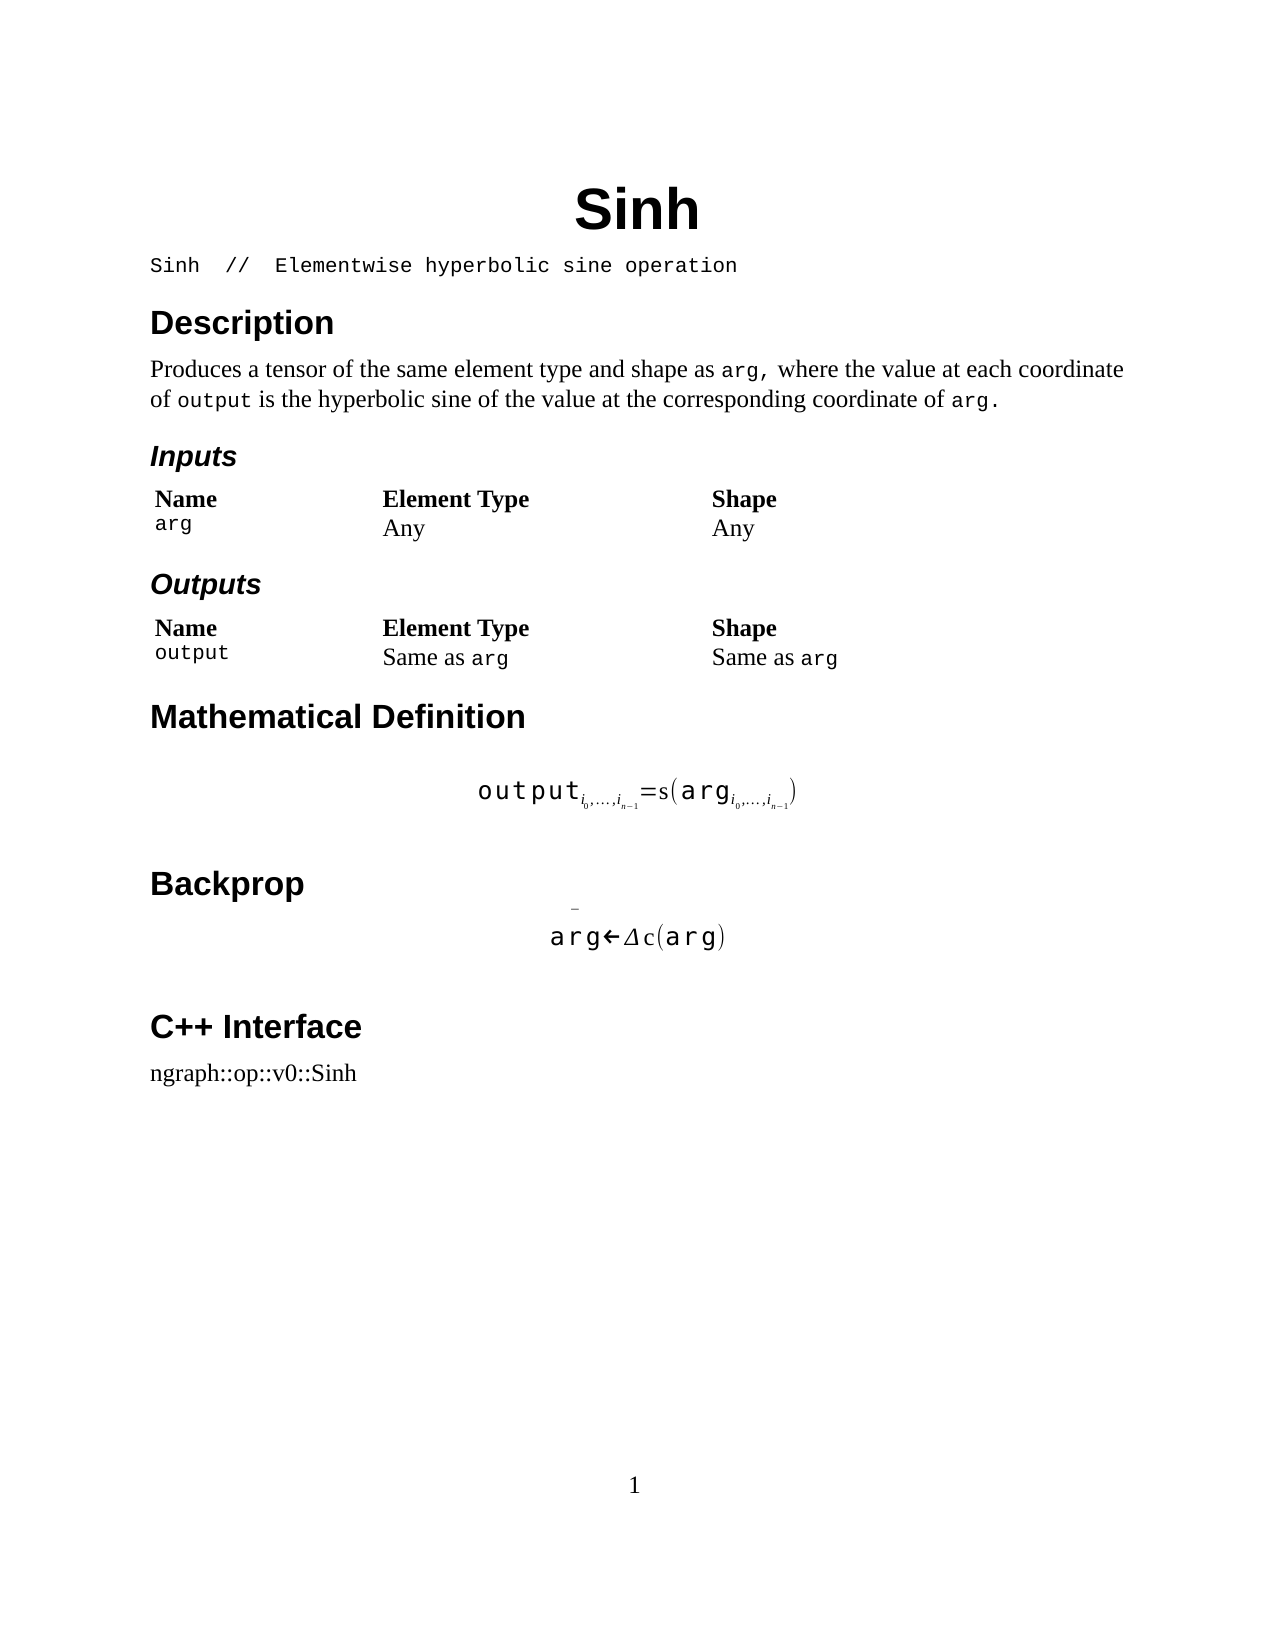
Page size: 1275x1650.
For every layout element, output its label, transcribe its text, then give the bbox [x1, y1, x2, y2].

table_header Element Type [378, 613, 707, 642]
table_header Name [150, 613, 378, 642]
subtitle Mathematical Definition [150, 696, 1125, 735]
table_cell output [150, 642, 378, 671]
table_header Name [150, 485, 378, 513]
table_cell Any [707, 513, 1125, 542]
table_header Element Type [378, 485, 707, 513]
table_cell Same as arg [707, 642, 1125, 671]
table_cell Same as arg [378, 642, 707, 671]
text Produces a tensor of the same element type and shape as arg, where the value at each coordinate of output is the hyperbolic sine of the value at the corresponding coordinate of arg. [150, 354, 1125, 413]
subtitle Inputs [150, 438, 1125, 472]
text Sinh // Elementwise hyperbolic sine operation [150, 254, 1125, 278]
subtitle C++ Interface [150, 1006, 1125, 1045]
subtitle Outputs [150, 567, 1125, 601]
subtitle Description [150, 303, 1125, 342]
table_cell Any [378, 513, 707, 542]
table_header Shape [707, 485, 1125, 513]
title Sinh [150, 175, 1125, 242]
text ngraph::op::v0::Sinh [150, 1058, 1125, 1086]
subtitle Backprop [150, 864, 1125, 903]
table_cell arg [150, 513, 378, 542]
table_header Shape [707, 613, 1125, 642]
